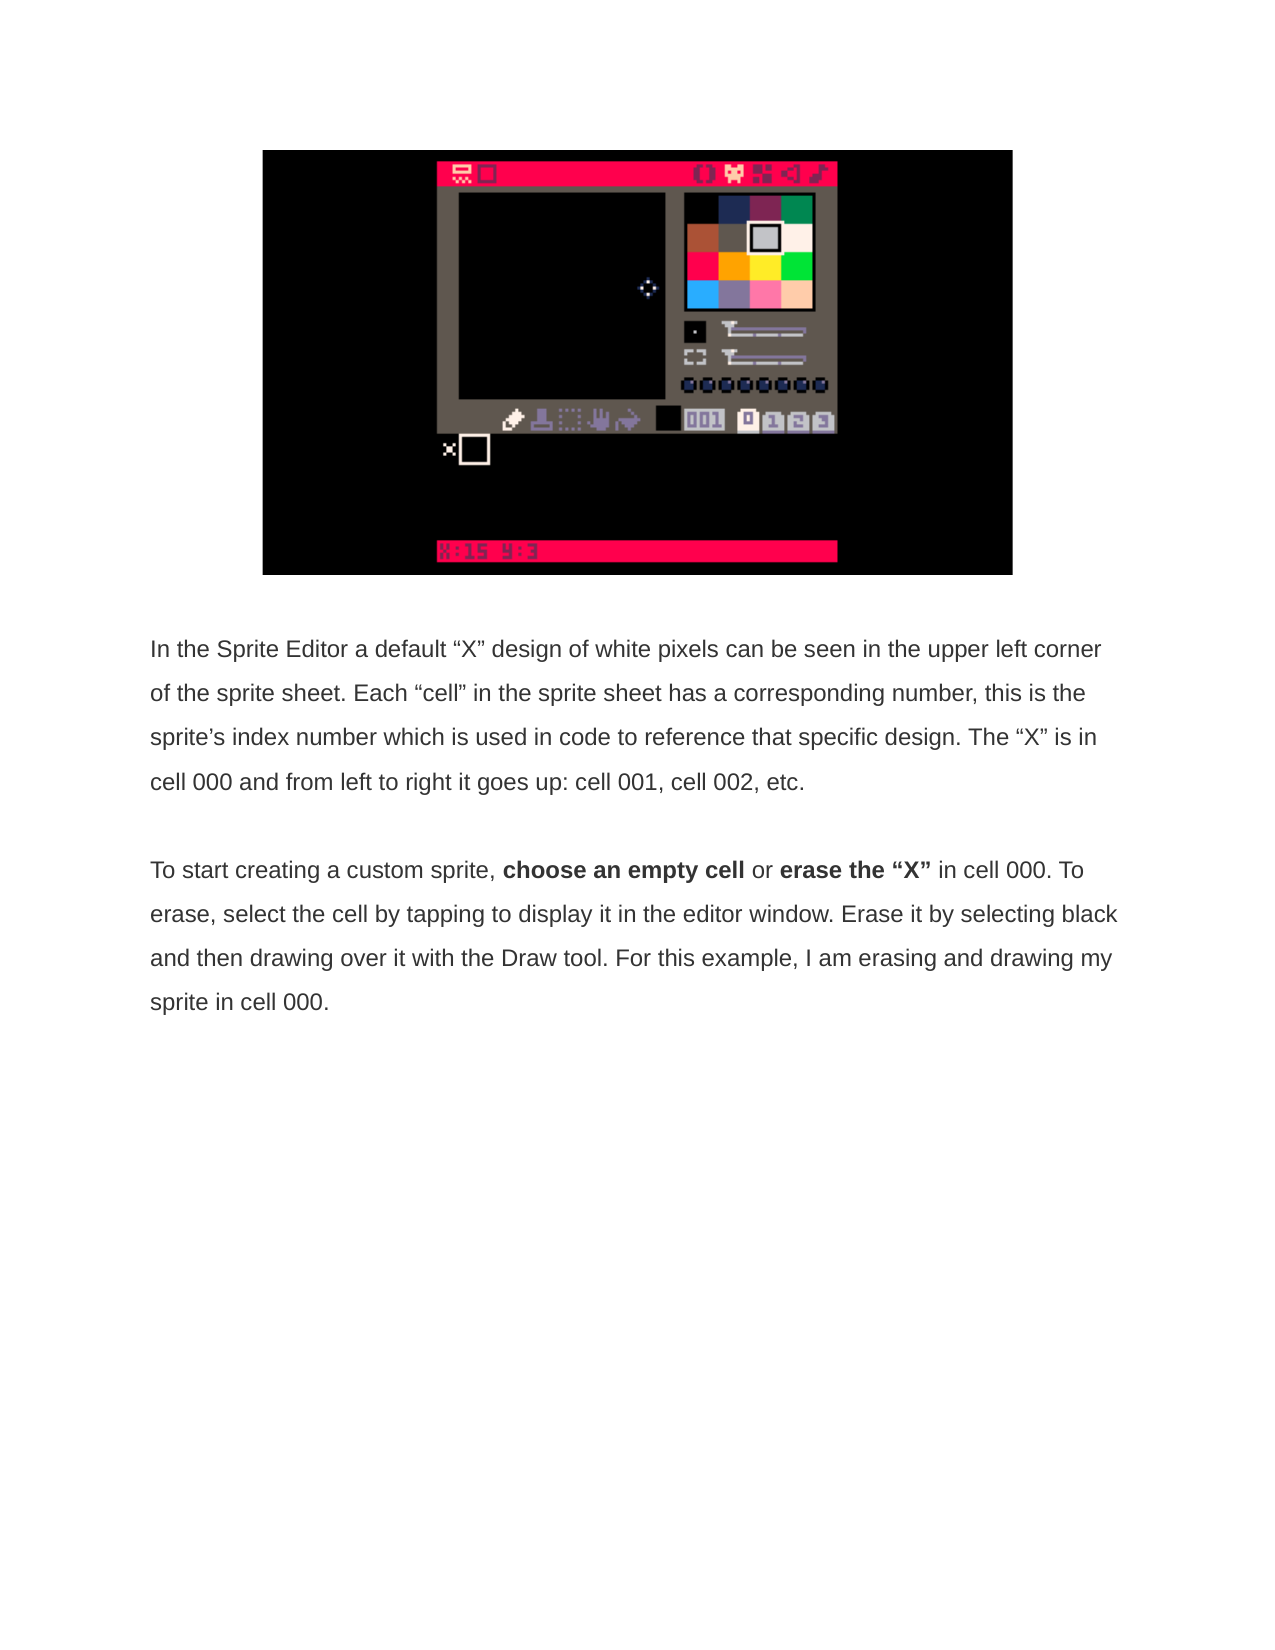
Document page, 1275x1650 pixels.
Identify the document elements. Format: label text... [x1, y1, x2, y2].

text In the Sprite Editor a default “X” design of white pixels can be seen in the upper left corner of the sprite sheet. Each “cell” in the sprite sheet has a corresponding number, this is the sprite’s index number which is used in code to reference that specific design. The “X” is in cell 000 and from left to right it goes up: cell 001, cell 002, etc. [150, 635, 1125, 795]
picture [262, 150, 1013, 575]
text To start creating a custom sprite, choose an empty cell or erase the “X” in cell 000. To erase, select the cell by tapping to display it in the editor window. Erase it by selecting black and then drawing over it with the Draw tool. For this example, I am erasing and drawing my sprite in cell 000. [150, 856, 1125, 1016]
